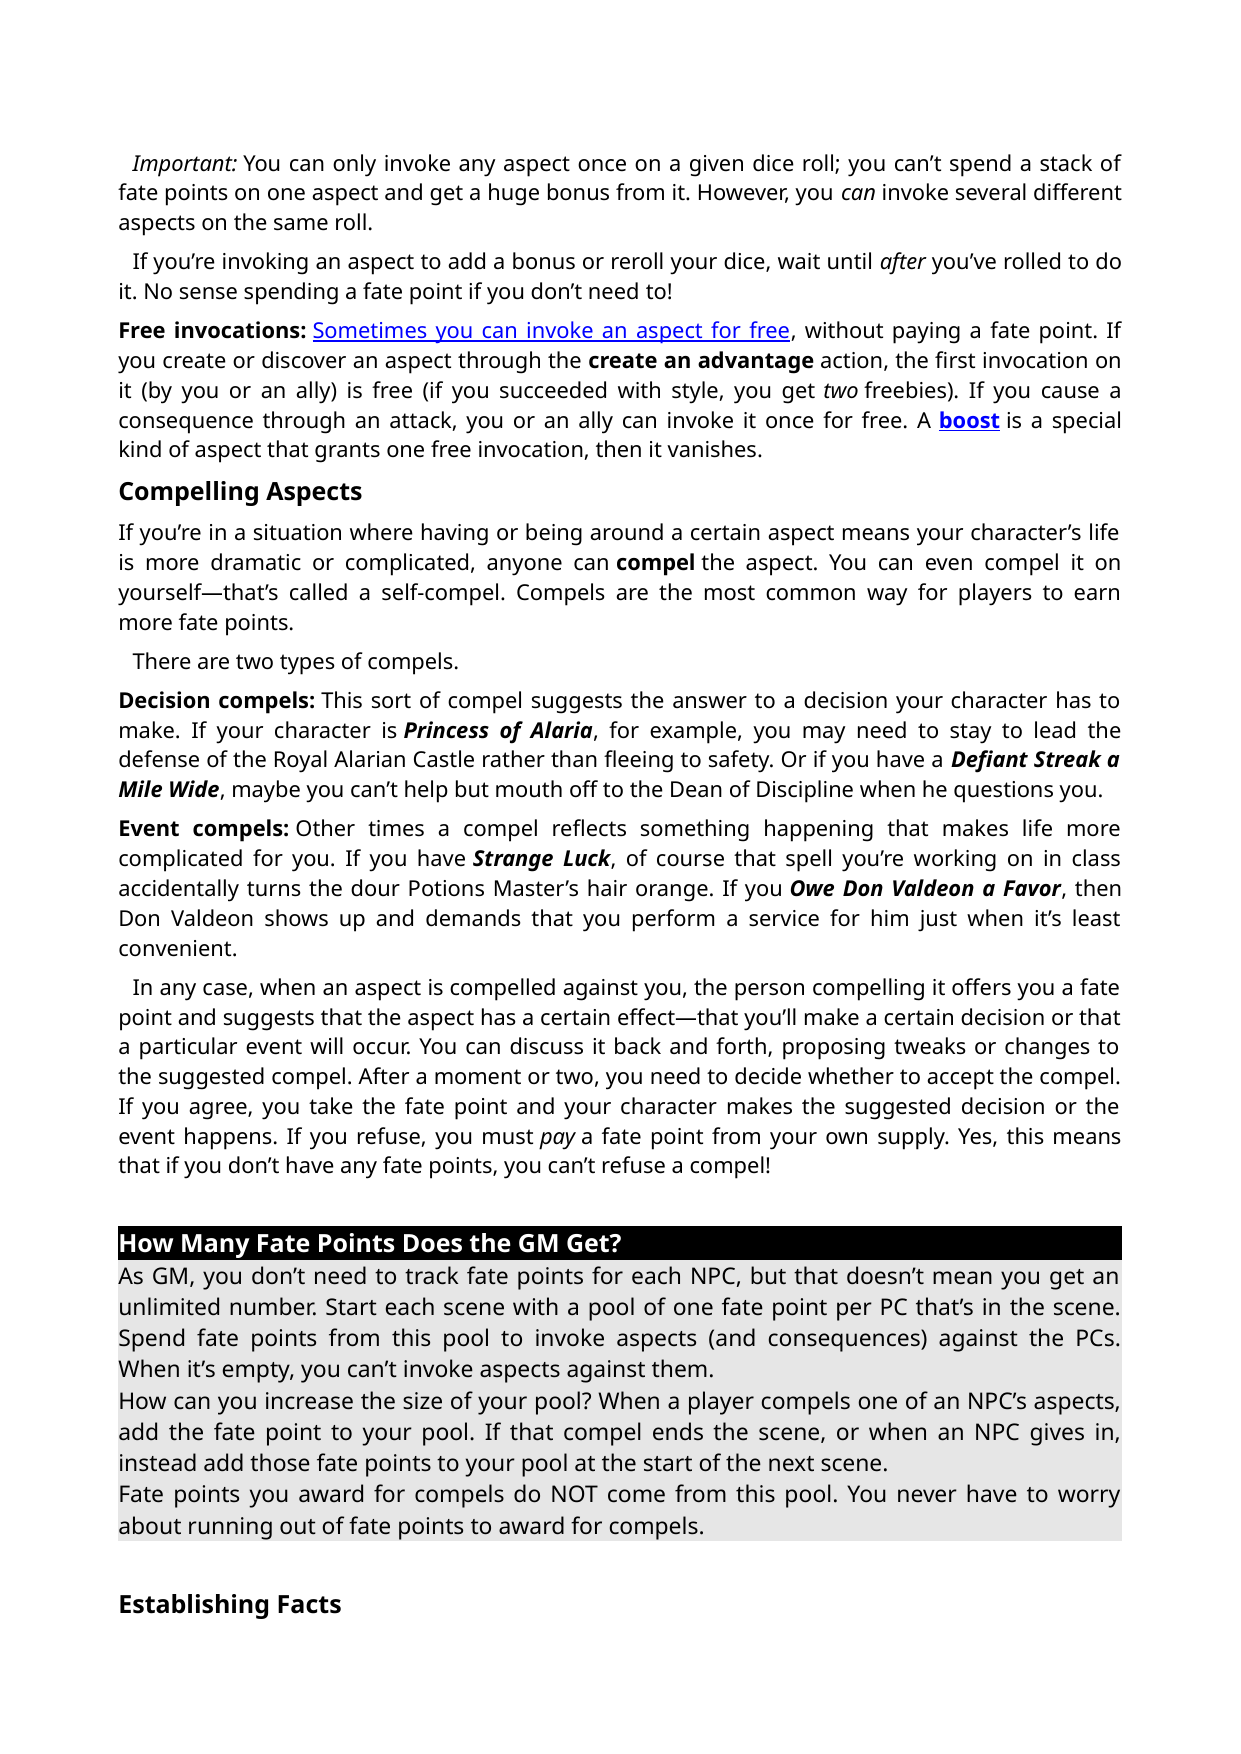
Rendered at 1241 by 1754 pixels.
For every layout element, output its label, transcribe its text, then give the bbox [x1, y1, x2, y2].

text There are two types of compels. [118, 646, 1122, 675]
subtitle Compelling Aspects [118, 474, 1122, 508]
text If you’re invoking an aspect to add a bonus or reroll your dice, wait until after you’ve rolled to do it. No sense spending a fate point if you don’t need to! [118, 246, 1122, 306]
text Fate points you award for compels do NOT come from this pool. You never have to worry about running out of fate points to award for compels. [118, 1478, 1122, 1541]
text If you’re in a situation where having or being around a certain aspect means your character’s life is more dramatic or complicated, anyone can compel the aspect. You can even compel it on yourself—that’s called a self-compel. Compels are the most common way for players to earn more fate points. [118, 517, 1122, 636]
text As GM, you don’t need to track fate points for each NPC, but that doesn’t mean you get an unlimited number. Start each scene with a pool of one fate point per PC that’s in the scene. Spend fate points from this pool to invoke aspects (and consequences) against the PCs. When it’s empty, you can’t invoke aspects against them. [118, 1260, 1122, 1385]
text Decision compels: This sort of compel suggests the answer to a decision your character has to make. If your character is Princess of Alaria, for example, you may need to stay to lead the defense of the Royal Alarian Castle rather than fleeing to safety. Or if you have a Defiant Streak a Mile Wide, maybe you can’t help but mouth off to the Dean of Discipline when he questions you. [118, 685, 1122, 804]
text In any case, when an aspect is compelled against you, the person compelling it offers you a fate point and suggests that the aspect has a certain effect—that you’ll make a certain decision or that a particular event will occur. You can discuss it back and forth, proposing tweaks or changes to the suggested compel. After a moment or two, you need to decide whether to accept the compel. If you agree, you take the fate point and your character makes the suggested decision or the event happens. If you refuse, you must pay a fate point from your own supply. Yes, this means that if you don’t have any fate points, you can’t refuse a compel! [118, 972, 1122, 1180]
text Free invocations: Sometimes you can invoke an aspect for free, without paying a fate point. If you create or discover an aspect through the create an advantage action, the first invocation on it (by you or an ally) is free (if you succeeded with style, you get two freebies). If you cause a consequence through an attack, you or an ally can invoke it once for free. A boost is a special kind of aspect that grants one free invocation, then it vanishes. [118, 315, 1122, 464]
text How Many Fate Points Does the GM Get? [118, 1226, 1122, 1260]
text Event compels: Other times a compel reflects something happening that makes life more complicated for you. If you have Strange Luck, of course that spell you’re working on in class accidentally turns the dour Potions Master’s hair orange. If you Owe Don Valdeon a Favor, then Don Valdeon shows up and demands that you perform a service for him just when it’s least convenient. [118, 813, 1122, 962]
text Important: You can only invoke any aspect once on a given dice roll; you can’t spend a stack of fate points on one aspect and get a huge bonus from it. However, you can invoke several different aspects on the same roll. [118, 148, 1122, 237]
text How can you increase the size of your pool? When a player compels one of an NPC’s aspects, add the fate point to your pool. If that compel ends the scene, or when an NPC gives in, instead add those fate points to your pool at the start of the next scene. [118, 1385, 1122, 1478]
subtitle Establishing Facts [118, 1586, 1122, 1620]
